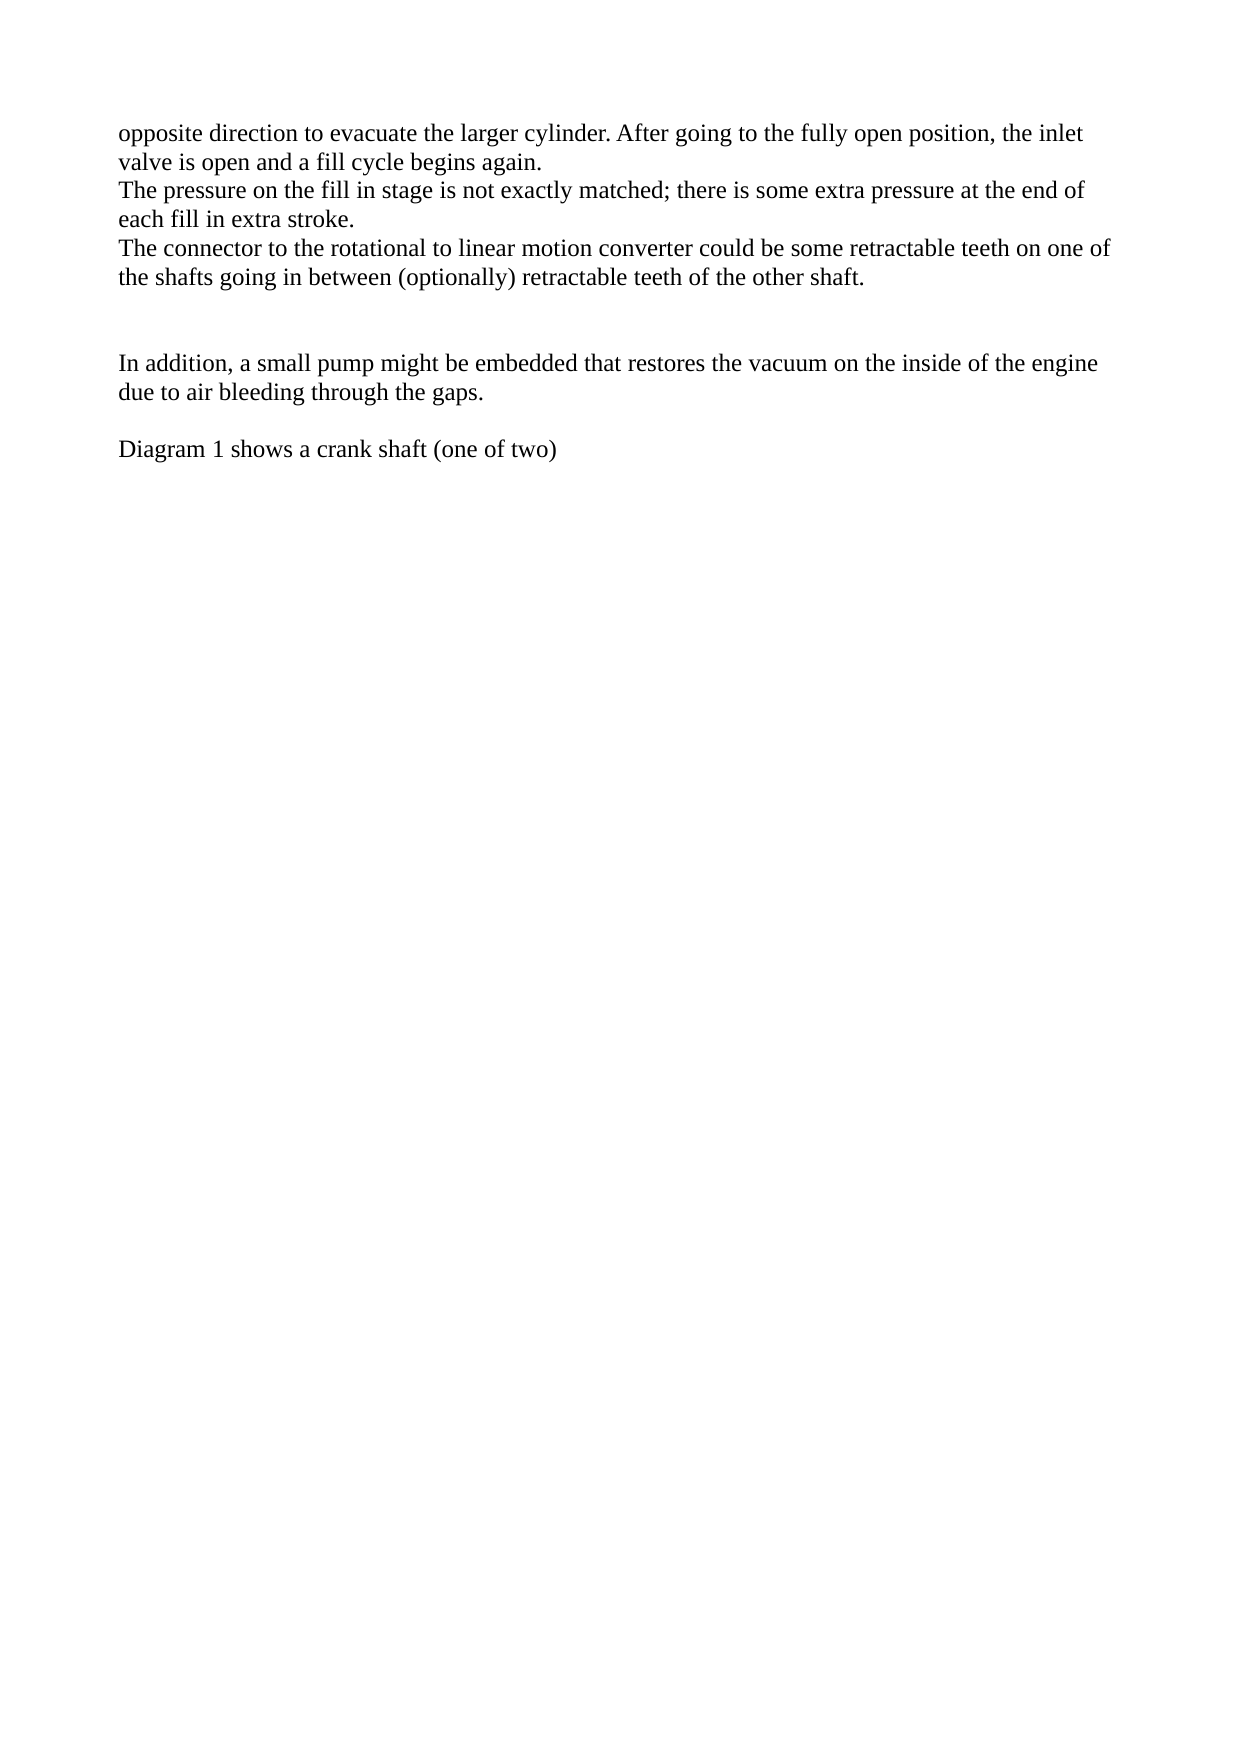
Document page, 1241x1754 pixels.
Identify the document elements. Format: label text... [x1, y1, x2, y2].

text opposite direction to evacuate the larger cylinder. After going to the fully open position, the inlet valve is open and a fill cycle begins again. [118, 118, 1122, 176]
text The connector to the rotational to linear motion converter could be some retractable teeth on one of the shafts going in between (optionally) retractable teeth of the other shaft. [118, 233, 1122, 291]
text In addition, a small pump might be embedded that restores the vacuum on the inside of the engine due to air bleeding through the gaps. [118, 348, 1122, 406]
text Diagram 1 shows a crank shaft (one of two) [118, 434, 1122, 463]
text The pressure on the fill in stage is not exactly matched; there is some extra pressure at the end of each fill in extra stroke. [118, 176, 1122, 233]
